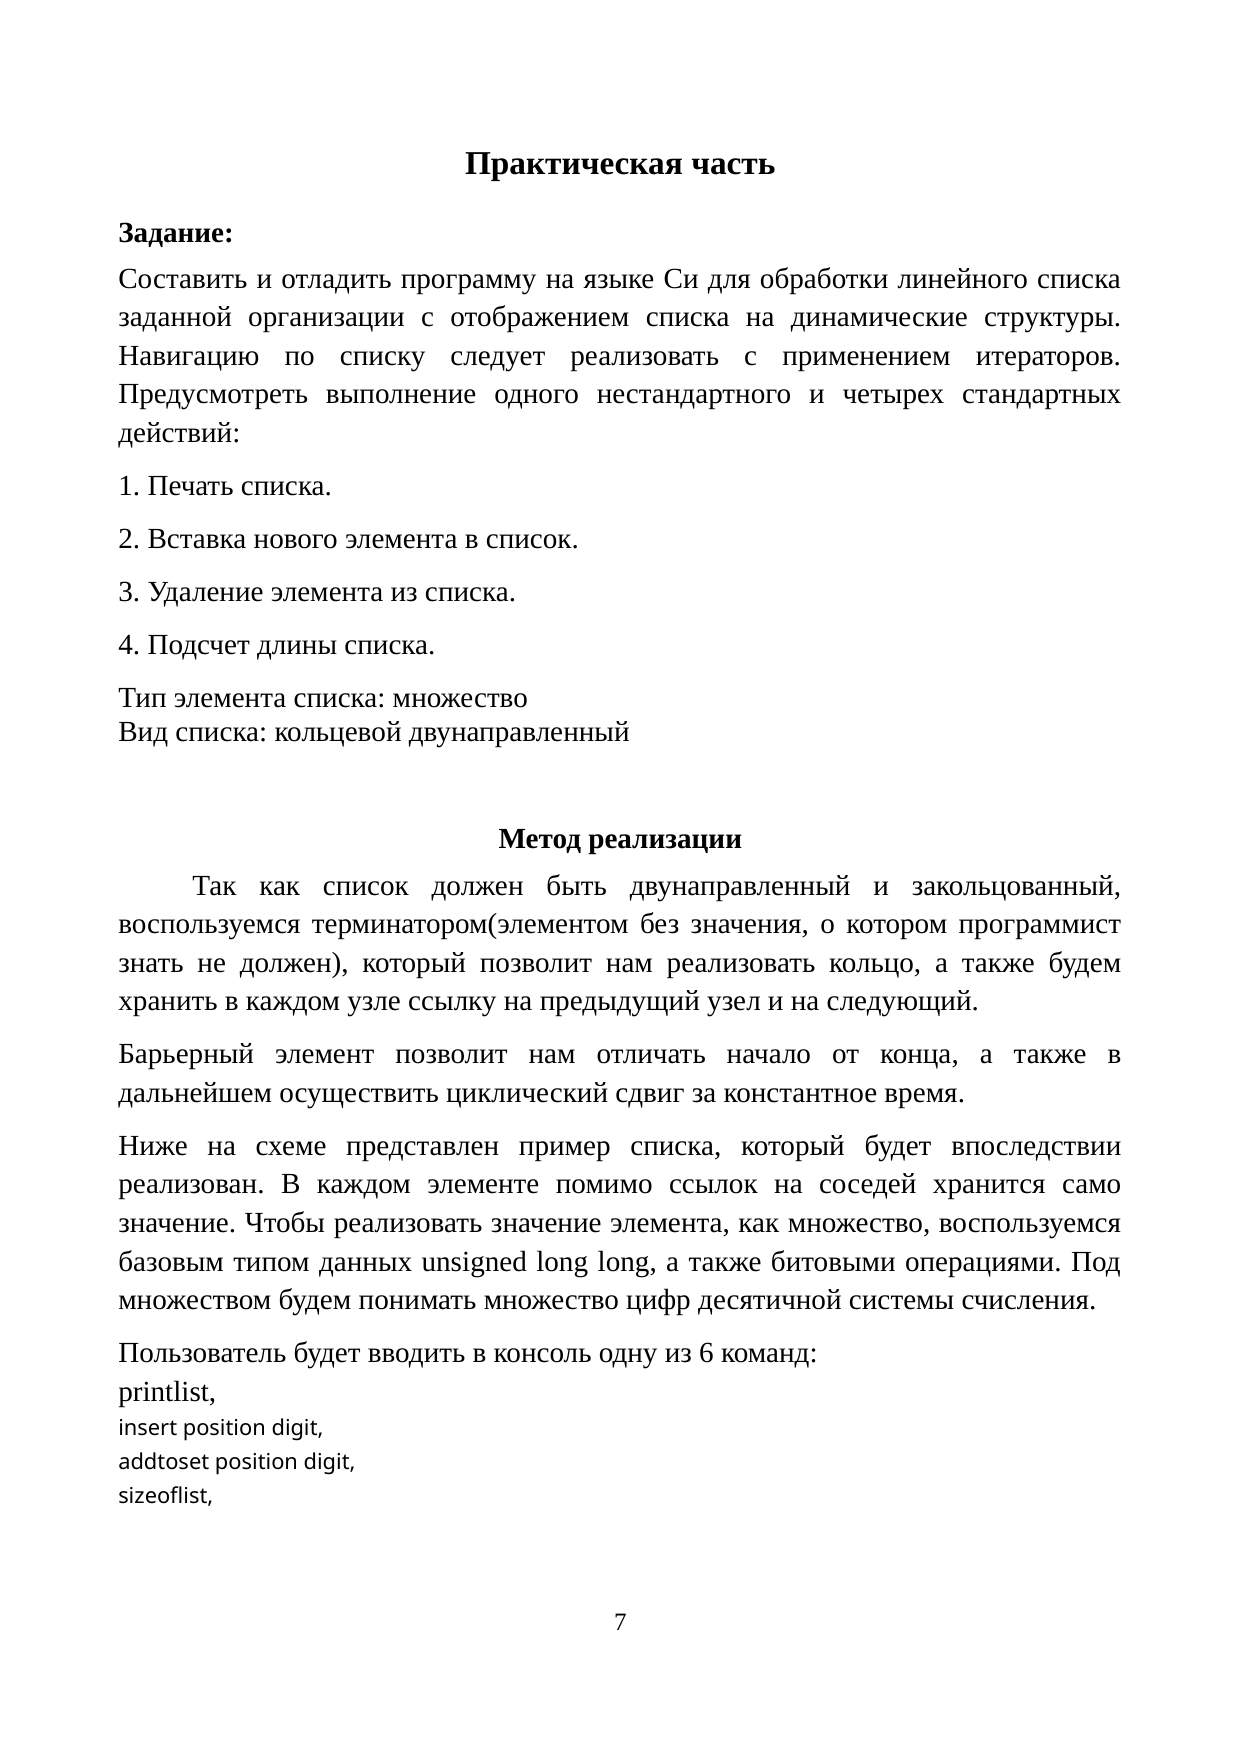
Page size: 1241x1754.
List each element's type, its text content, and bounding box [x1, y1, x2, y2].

text Барьерный элемент позволит нам отличать начало от конца, а также в дальнейшем осуществить циклический сдвиг за константное время. [118, 1036, 1122, 1108]
text 2. Вставка нового элемента в список. [118, 521, 1122, 555]
text Составить и отладить программу на языке Си для обработки линейного списка заданной организации с отображением списка на динамические структуры. Навигацию по списку следует реализовать с применением итераторов. Предусмотреть выполнение одного нестандартного и четырех стандартных действий: [118, 261, 1122, 448]
subtitle Задание: [118, 215, 1122, 248]
text 1. Печать списка. [118, 468, 1122, 502]
text Так как список должен быть двунаправленный и закольцованный, воспользуемся терминатором(элементом без значения, о котором программист знать не должен), который позволит нам реализовать кольцо, а также будем хранить в каждом узле ссылку на предыдущий узел и на следующий. [118, 868, 1122, 1017]
subtitle Практическая часть [118, 143, 1122, 181]
text Вид списка: кольцевой двунаправленный [118, 714, 1122, 748]
text 4. Подсчет длины списка. [118, 627, 1122, 661]
subtitle Метод реализации [118, 822, 1122, 855]
text Пользователь будет вводить в консоль одну из 6 команд: printlist, insert position digit, addtoset position digit, sizeoflist, [118, 1335, 1122, 1510]
text 3. Удаление элемента из списка. [118, 574, 1122, 608]
text Тип элемента списка: множество [118, 681, 1122, 714]
text Ниже на схеме представлен пример списка, который будет впоследствии реализован. В каждом элементе помимо ссылок на соседей хранится само значение. Чтобы реализовать значение элемента, как множество, воспользуемся базовым типом данных unsigned long long, а также битовыми операциями. Под множеством будем понимать множество цифр десятичной системы счисления. [118, 1128, 1122, 1316]
